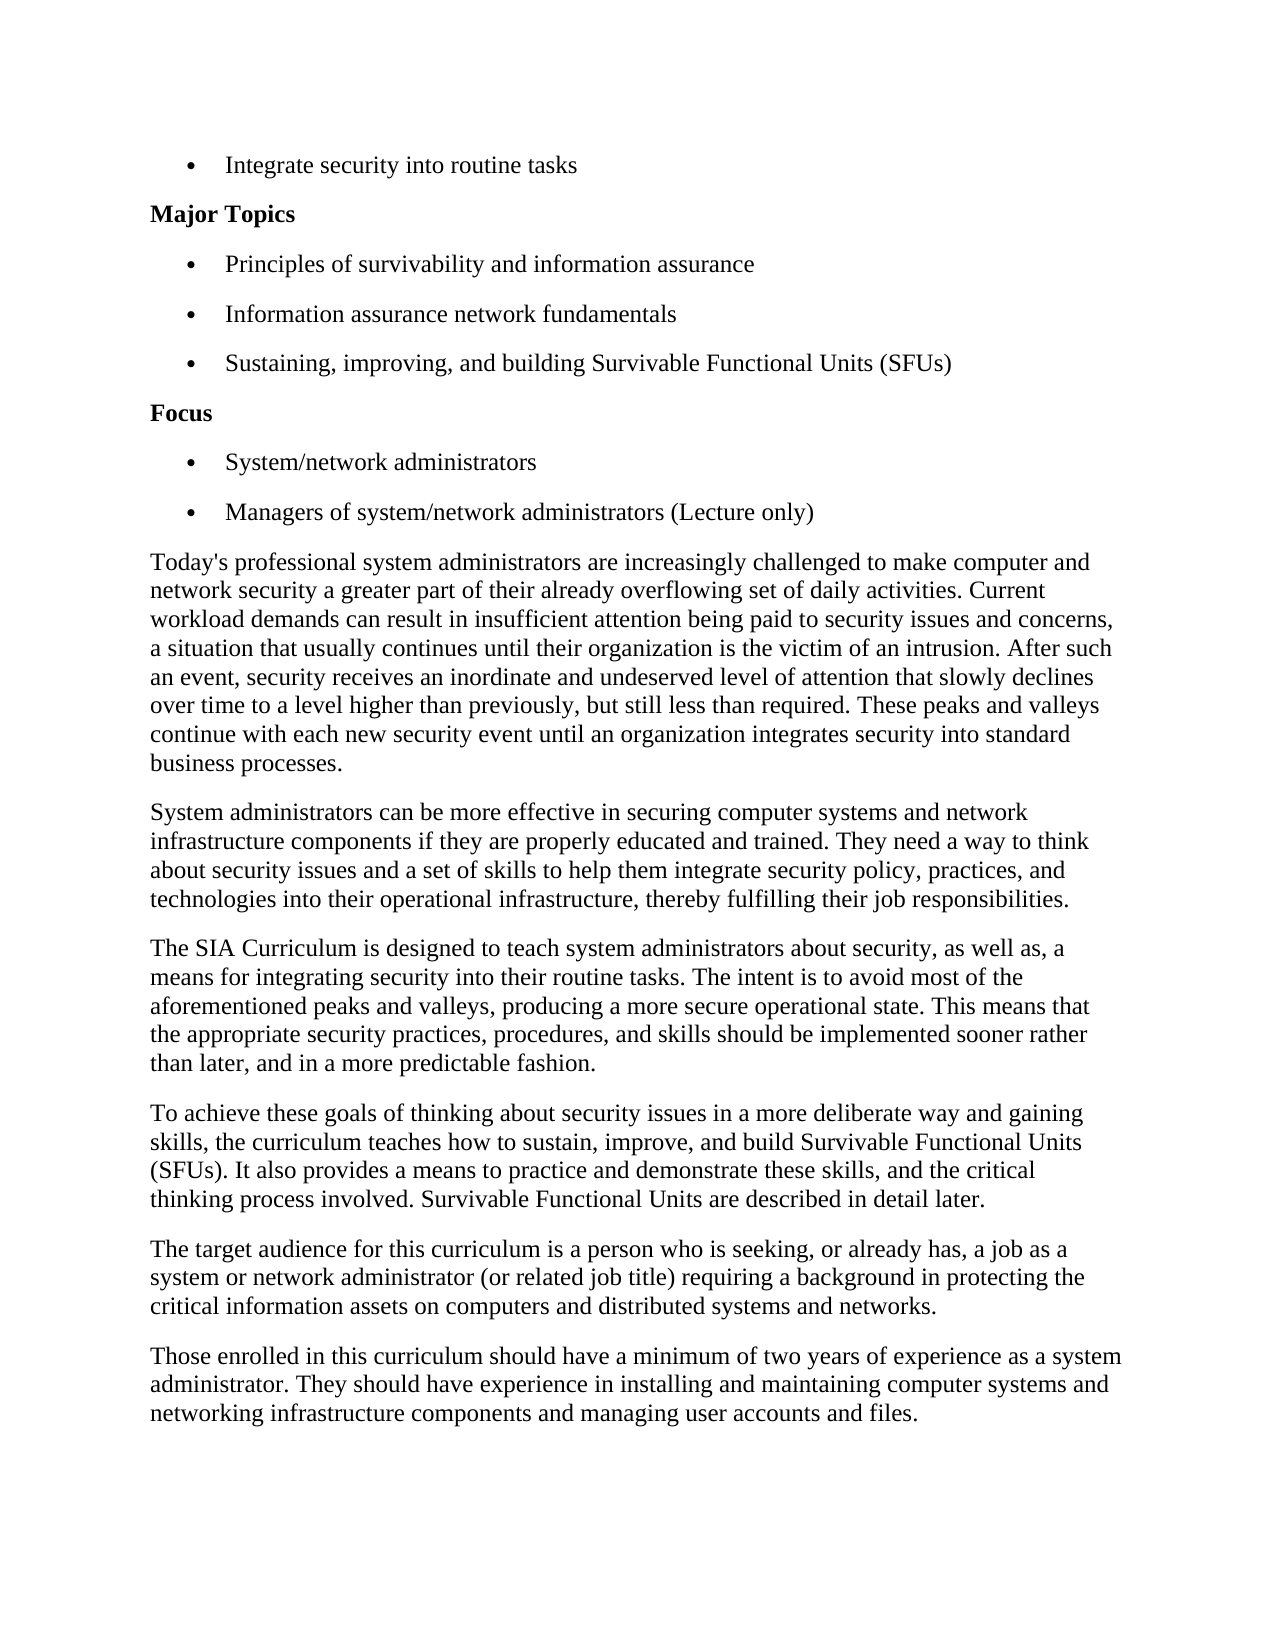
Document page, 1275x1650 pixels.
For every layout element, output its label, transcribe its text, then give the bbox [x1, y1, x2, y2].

text Today's professional system administrators are increasingly challenged to make computer and network security a greater part of their already overflowing set of daily activities. Current workload demands can result in insufficient attention being paid to security issues and concerns, a situation that usually continues until their organization is the victim of an intrusion. After such an event, security receives an inordinate and undeserved level of attention that slowly declines over time to a level higher than previously, but still less than required. These peaks and valleys continue with each new security event until an organization integrates security into standard business processes. [150, 547, 1125, 777]
list Managers of system/network administrators (Lecture only) [187, 497, 1125, 526]
text The SIA Curriculum is designed to teach system administrators about security, as well as, a means for integrating security into their routine tasks. The intent is to avoid most of the aforementioned peaks and valleys, producing a more secure operational state. This means that the appropriate security practices, procedures, and skills should be implemented sooner rather than later, and in a more predictable fashion. [150, 933, 1125, 1077]
list Information assurance network fundamentals [187, 299, 1125, 327]
text The target audience for this curriculum is a person who is seeking, or already has, a job as a system or network administrator (or related job title) requiring a background in protecting the critical information assets on computers and distributed systems and networks. [150, 1234, 1125, 1320]
list Integrate security into routine tasks [187, 150, 1125, 179]
text Those enrolled in this curriculum should have a minimum of two years of experience as a system administrator. They should have experience in installing and maintaining computer systems and networking infrastructure components and managing user accounts and files. [150, 1341, 1125, 1427]
list System/network administrators [187, 447, 1125, 476]
text Major Topics [150, 199, 1125, 228]
list Sustaining, improving, and building Survivable Functional Units (SFUs) [187, 348, 1125, 377]
text Focus [150, 398, 1125, 427]
list Principles of survivability and information assurance [187, 249, 1125, 278]
text To achieve these goals of thinking about security issues in a more deliberate way and gaining skills, the curriculum teaches how to sustain, improve, and build Survivable Functional Units (SFUs). It also provides a means to practice and demonstrate these skills, and the critical thinking process involved. Survivable Functional Units are described in detail later. [150, 1098, 1125, 1213]
text System administrators can be more effective in securing computer systems and network infrastructure components if they are properly educated and trained. They need a way to think about security issues and a set of skills to help them integrate security policy, practices, and technologies into their operational infrastructure, thereby fulfilling their job responsibilities. [150, 797, 1125, 912]
